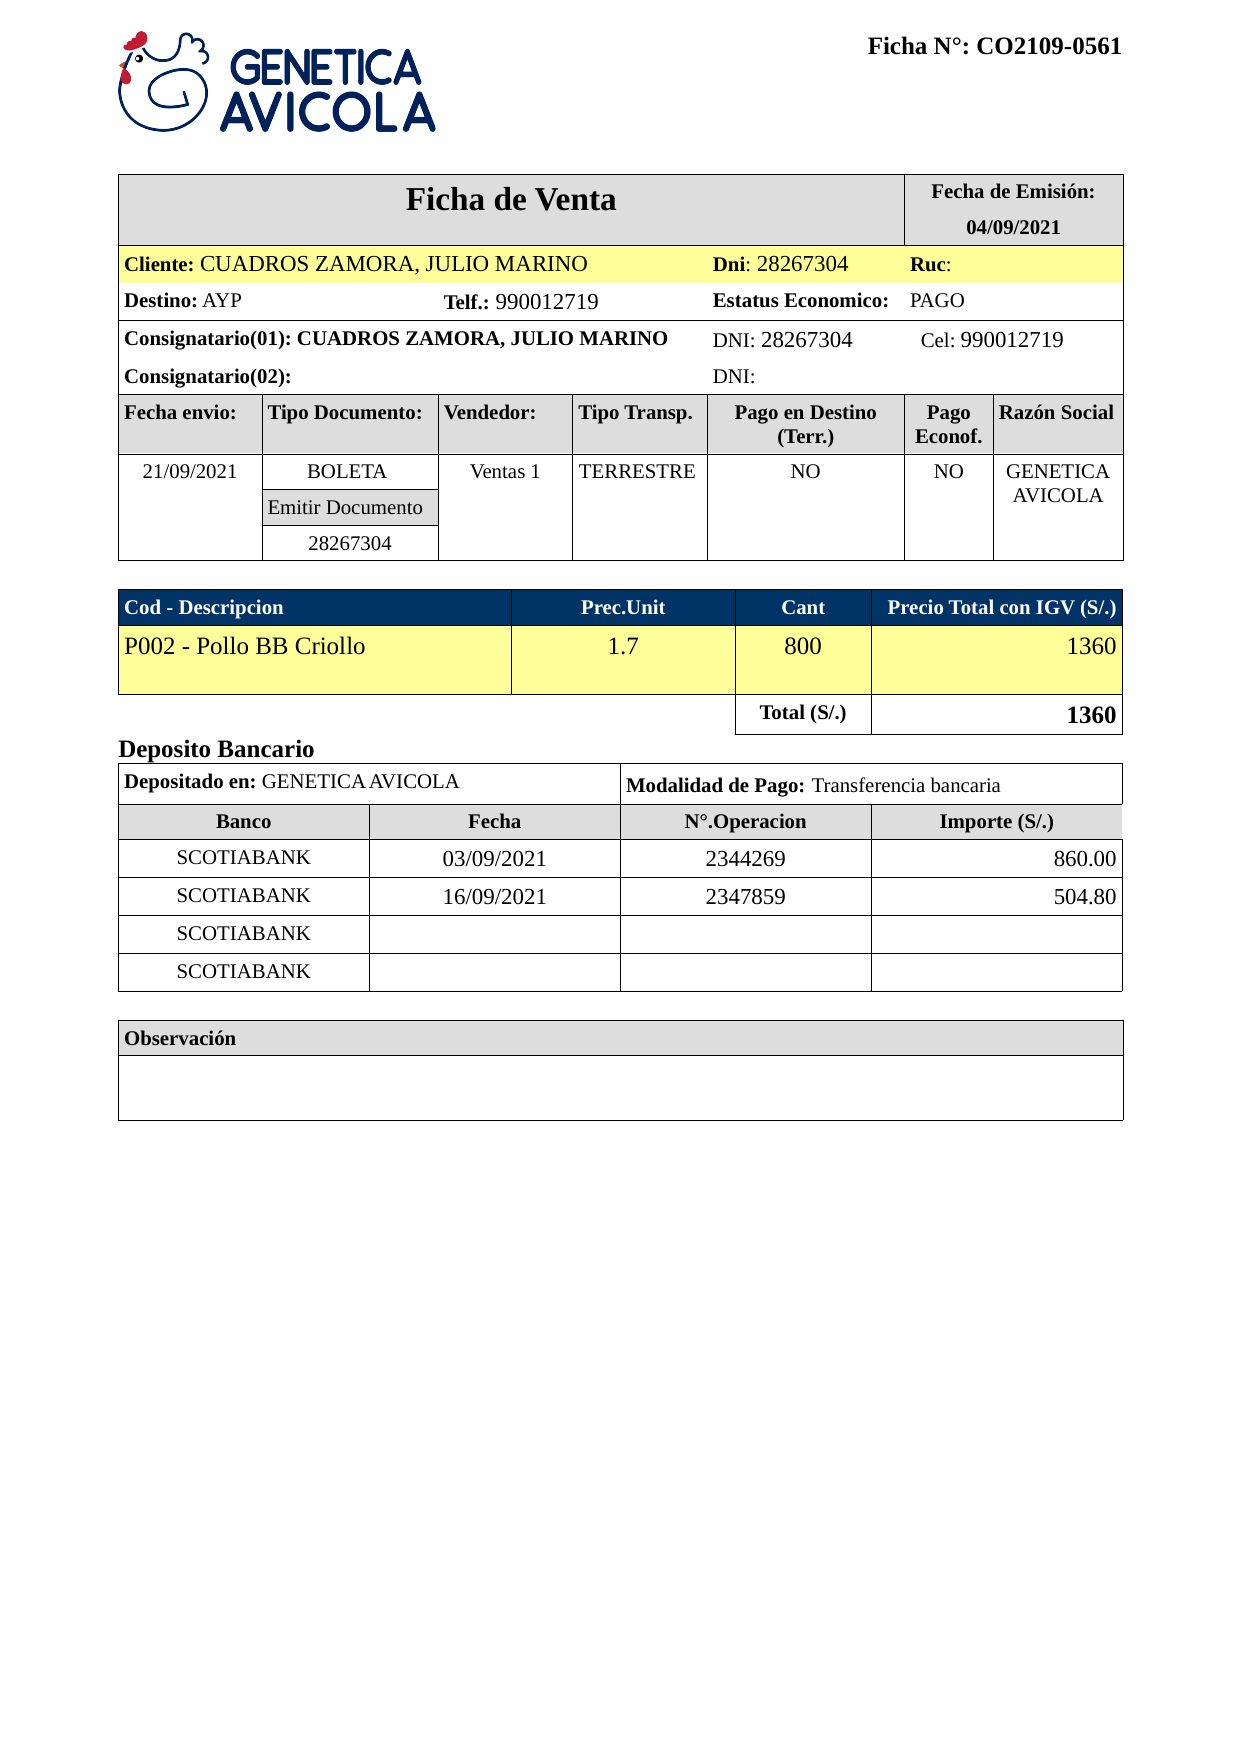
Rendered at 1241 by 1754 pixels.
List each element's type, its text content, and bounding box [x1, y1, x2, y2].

table_cell 1360 [872, 695, 1122, 734]
table_cell NO [905, 455, 993, 560]
table_cell Consignatario(02): [119, 358, 707, 394]
table_cell TERRESTRE [573, 455, 707, 560]
table_cell Pago Econof. [905, 395, 993, 453]
table_header Modalidad de Pago: Transferencia bancaria [621, 764, 1122, 803]
table_cell 1.7 [512, 626, 735, 694]
table_cell [511, 695, 735, 734]
table_header Observación [119, 1021, 1123, 1055]
table_cell [119, 1056, 1123, 1119]
table_cell Fecha [370, 805, 620, 839]
table_cell SCOTIABANK [119, 954, 369, 991]
table_header Prec.Unit [512, 590, 735, 625]
table_header Ficha de Venta [119, 175, 904, 245]
table_cell SCOTIABANK [119, 878, 369, 915]
table_cell [370, 954, 620, 991]
table_header Depositado en: GENETICA AVICOLA [119, 764, 620, 803]
picture [118, 31, 436, 132]
table_cell Emitir Documento [263, 490, 438, 525]
table_cell Cel: 990012719 [915, 321, 1123, 358]
table_cell P002 - Pollo BB Criollo [119, 626, 511, 694]
table_cell 16/09/2021 [370, 878, 620, 915]
table_cell 04/09/2021 [905, 209, 1123, 245]
table_cell GENETICA AVICOLA [994, 455, 1123, 560]
table_cell N°.Operacion [621, 805, 871, 839]
table_cell BOLETA [263, 455, 438, 489]
text Deposito Bancario [118, 734, 1122, 763]
table_cell Telf.: 990012719 [438, 283, 707, 320]
table_cell Ruc: [904, 246, 1123, 283]
table_cell 860.00 [872, 840, 1122, 877]
table_header Precio Total con IGV (S/.) [872, 590, 1122, 625]
table_cell Razón Social [994, 395, 1123, 453]
table_cell Dni: 28267304 [707, 246, 904, 283]
table_cell Destino: AYP [119, 283, 438, 320]
table_cell Pago en Destino (Terr.) [708, 395, 904, 453]
table_cell Importe (S/.) [872, 805, 1122, 839]
table_cell [118, 695, 511, 734]
table_cell 03/09/2021 [370, 840, 620, 877]
table_cell NO [708, 455, 904, 560]
table_cell Cliente: CUADROS ZAMORA, JULIO MARINO [119, 246, 707, 283]
table_cell [621, 954, 871, 991]
table_cell SCOTIABANK [119, 916, 369, 953]
table_cell SCOTIABANK [119, 840, 369, 877]
table_cell Tipo Documento: [263, 395, 438, 453]
table_cell Estatus Economico: [707, 283, 904, 320]
table_cell 1360 [872, 626, 1122, 694]
table_cell [621, 916, 871, 953]
table_cell 2344269 [621, 840, 871, 877]
table_cell 504.80 [872, 878, 1122, 915]
table_cell Fecha envio: [119, 395, 262, 453]
table_cell DNI: 28267304 [707, 321, 915, 358]
table_cell Vendedor: [439, 395, 572, 453]
table_cell [872, 954, 1122, 991]
table_cell 800 [736, 626, 871, 694]
table_cell 21/09/2021 [119, 455, 262, 560]
table_cell [872, 916, 1122, 953]
table_cell Ventas 1 [439, 455, 572, 560]
table_cell Tipo Transp. [573, 395, 707, 453]
table_cell DNI: [707, 358, 1123, 394]
table_cell [370, 916, 620, 953]
table_cell 28267304 [263, 526, 438, 560]
table_header Cant [736, 590, 871, 625]
table_header Fecha de Emisión: [905, 175, 1123, 209]
table_cell Total (S/.) [736, 695, 871, 734]
table_cell Consignatario(01): CUADROS ZAMORA, JULIO MARINO [119, 321, 707, 358]
table_cell Banco [119, 805, 369, 839]
table_cell PAGO [904, 283, 1123, 320]
table_header Cod - Descripcion [119, 590, 511, 625]
table_cell 2347859 [621, 878, 871, 915]
